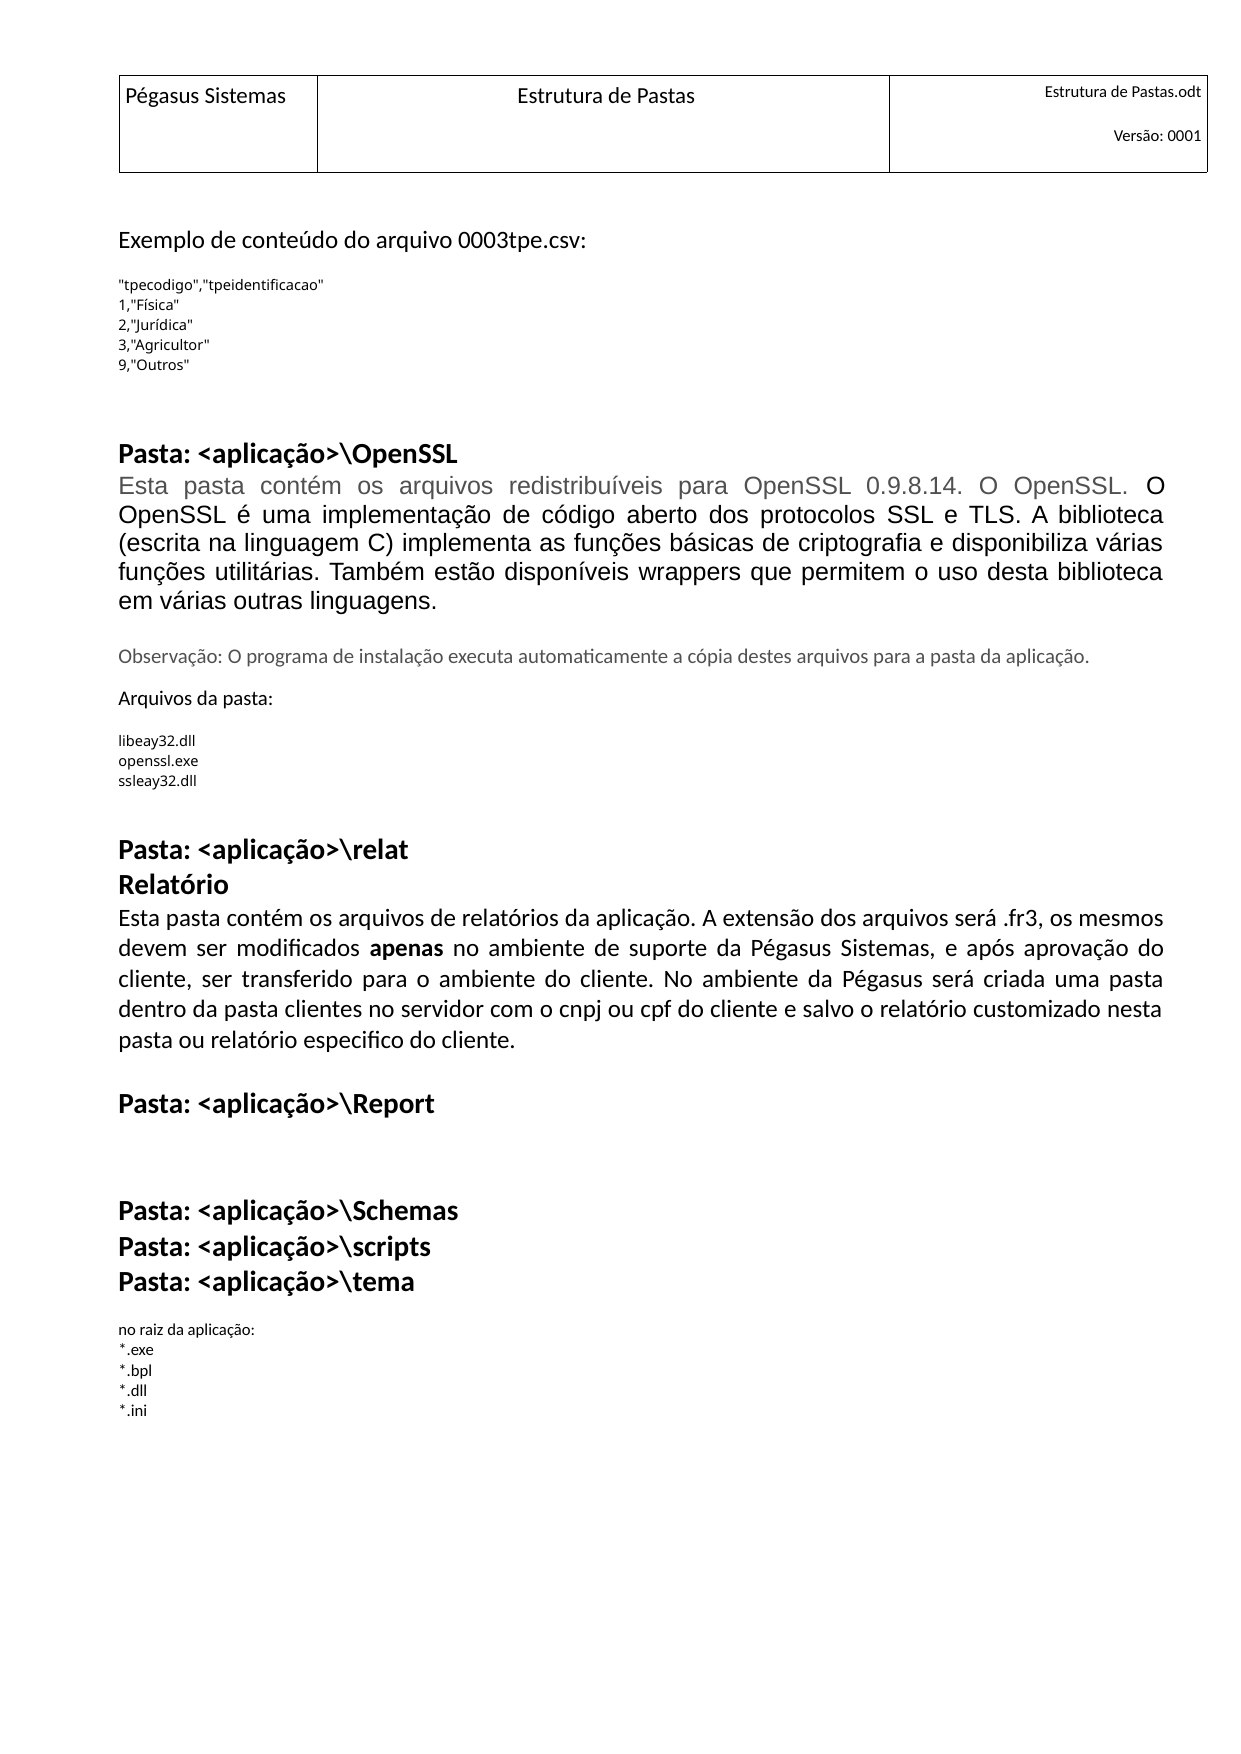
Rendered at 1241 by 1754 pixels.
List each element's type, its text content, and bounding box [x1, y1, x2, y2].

text Pasta: <aplicação>\scripts [118, 1228, 1165, 1263]
text libeay32.dll [118, 731, 1165, 751]
text *.exe [118, 1339, 1165, 1360]
text Pasta: <aplicação>\Report [118, 1085, 1165, 1121]
text *.ini [118, 1400, 1165, 1421]
text Pasta: <aplicação>\OpenSSL [118, 435, 1165, 471]
text Relatório [118, 866, 1165, 902]
text 9,"Outros" [118, 354, 1165, 374]
text 2,"Jurídica" [118, 315, 1165, 334]
text no raiz da aplicação: [118, 1319, 1165, 1339]
text ssleay32.dll [118, 771, 1165, 791]
text Exemplo de conteúdo do arquivo 0003tpe.csv: [118, 224, 1165, 254]
text Arquivos da pasta: [118, 685, 1165, 711]
text Pasta: <aplicação>\tema [118, 1263, 1165, 1299]
text *.dll [118, 1380, 1165, 1400]
text *.bpl [118, 1360, 1165, 1380]
text openssl.exe [118, 751, 1165, 771]
text "tpecodigo","tpeidentificacao" [118, 275, 1165, 295]
text 3,"Agricultor" [118, 334, 1165, 354]
text Pasta: <aplicação>\relat [118, 831, 1165, 866]
text Pasta: <aplicação>\Schemas [118, 1192, 1165, 1228]
text Esta pasta contém os arquivos redistribuíveis para OpenSSL 0.9.8.14. O OpenSSL. O OpenSSL é uma implementação de código aberto dos protocolos SSL e TLS. A biblioteca (escrita na linguagem C) implementa as funções básicas de criptografia e disponibiliza várias funções utilitárias. Também estão disponíveis wrappers que permitem o uso desta biblioteca em várias outras linguagens. [118, 471, 1165, 615]
text Observação: O programa de instalação executa automaticamente a cópia destes arquivos para a pasta da aplicação. [118, 643, 1165, 669]
text 1,"Física" [118, 295, 1165, 315]
text Esta pasta contém os arquivos de relatórios da aplicação. A extensão dos arquivos será .fr3, os mesmos devem ser modificados apenas no ambiente de suporte da Pégasus Sistemas, e após aprovação do cliente, ser transferido para o ambiente do cliente. No ambiente da Pégasus será criada uma pasta dentro da pasta clientes no servidor com o cnpj ou cpf do cliente e salvo o relatório customizado nesta pasta ou relatório especifico do cliente. [118, 902, 1165, 1054]
